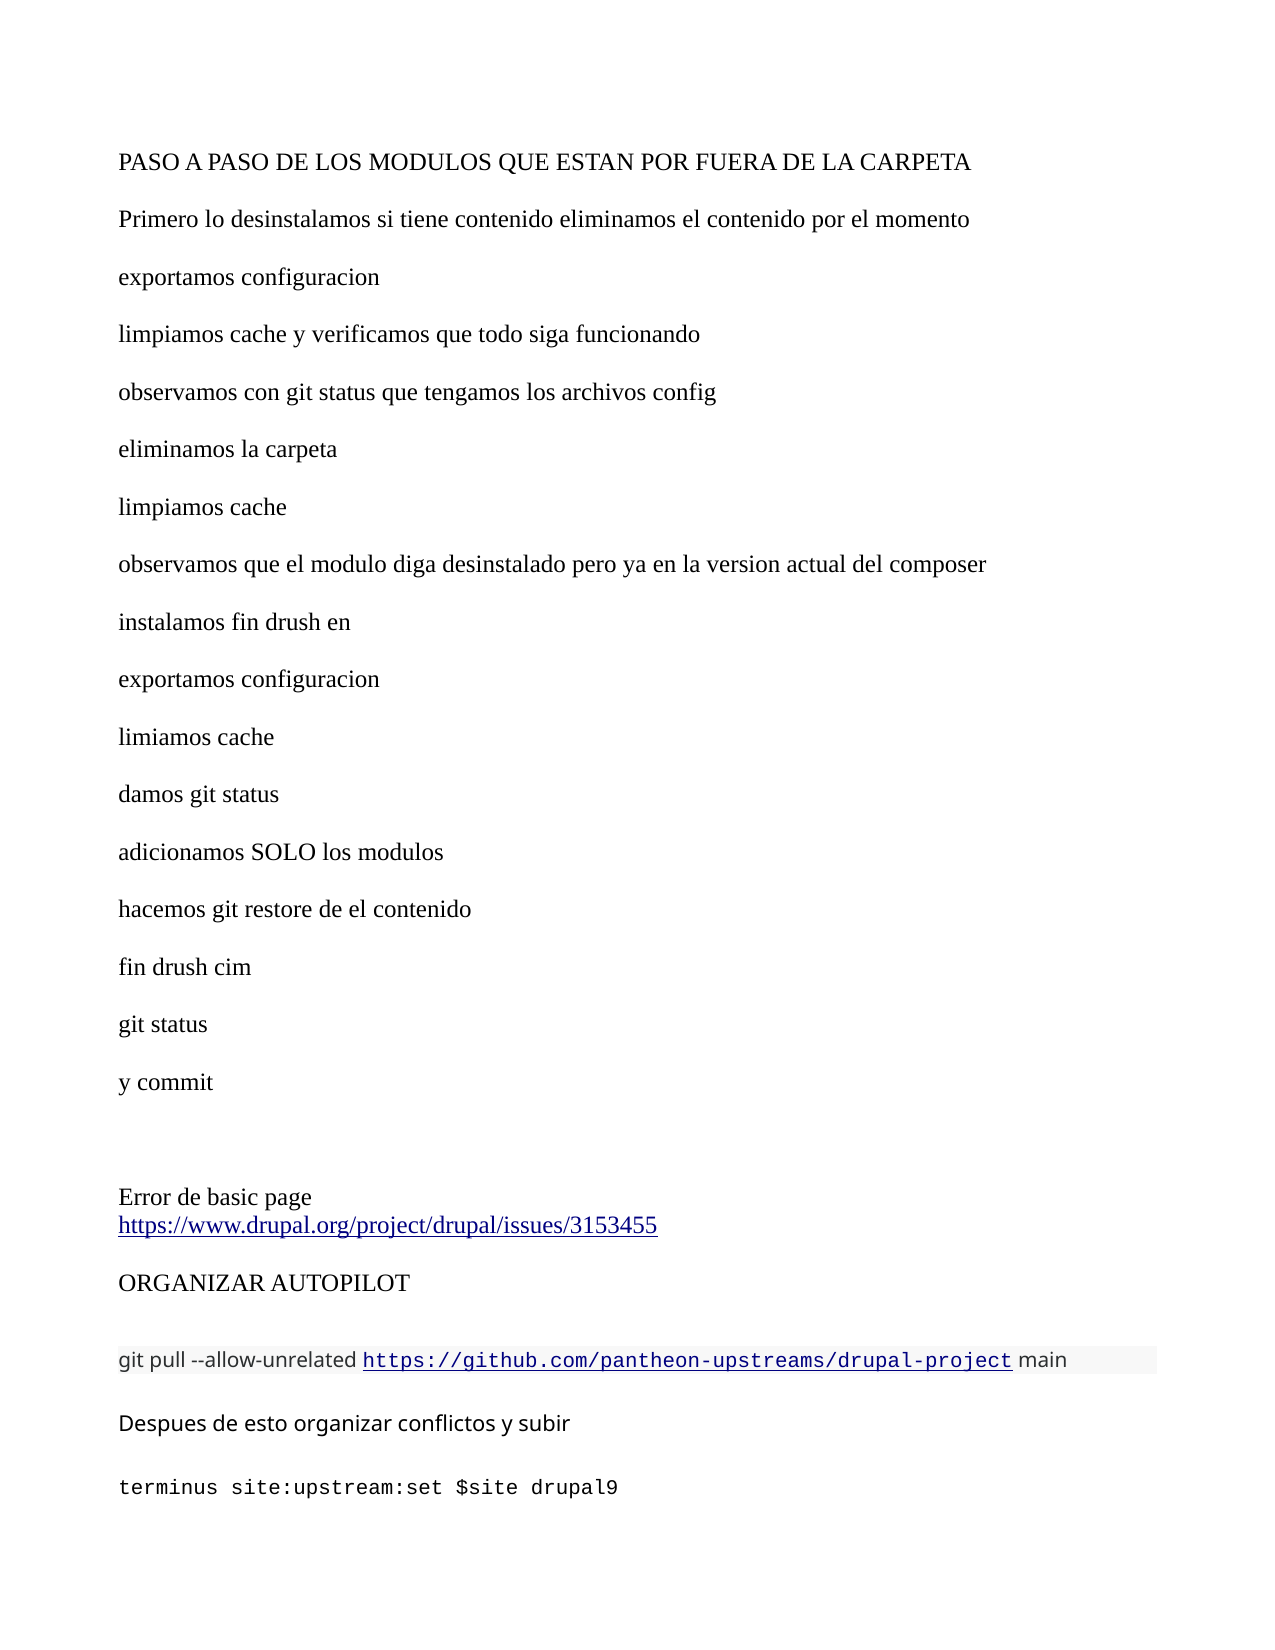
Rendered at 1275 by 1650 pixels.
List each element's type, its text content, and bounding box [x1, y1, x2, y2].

text damos git status [118, 779, 1157, 808]
text observamos que el modulo diga desinstalado pero ya en la version actual del composer [118, 549, 1157, 578]
text exportamos configuracion [118, 664, 1157, 693]
text exportamos configuracion [118, 262, 1157, 291]
text limpiamos cache y verificamos que todo siga funcionando [118, 319, 1157, 348]
text git status [118, 1009, 1157, 1038]
text hacemos git restore de el contenido [118, 894, 1157, 923]
text adicionamos SOLO los modulos [118, 837, 1157, 866]
text instalamos fin drush en [118, 607, 1157, 636]
text PASO A PASO DE LOS MODULOS QUE ESTAN POR FUERA DE LA CARPETA [118, 147, 1157, 176]
text Primero lo desinstalamos si tiene contenido eliminamos el contenido por el momento [118, 204, 1157, 233]
text y commit [118, 1067, 1157, 1096]
text git pull --allow-unrelated https://github.com/pantheon-upstreams/drupal-project main [118, 1346, 1157, 1374]
text terminus site:upstream:set $site drupal9 [118, 1477, 1157, 1500]
text eliminamos la carpeta [118, 434, 1157, 463]
text limiamos cache [118, 722, 1157, 751]
text Despues de esto organizar conflictos y subir [118, 1408, 1157, 1438]
text observamos con git status que tengamos los archivos config [118, 377, 1157, 406]
text limpiamos cache [118, 492, 1157, 521]
text fin drush cim [118, 952, 1157, 981]
text Error de basic page https://www.drupal.org/project/drupal/issues/3153455 [118, 1182, 1157, 1239]
text ORGANIZAR AUTOPILOT [118, 1268, 1157, 1297]
